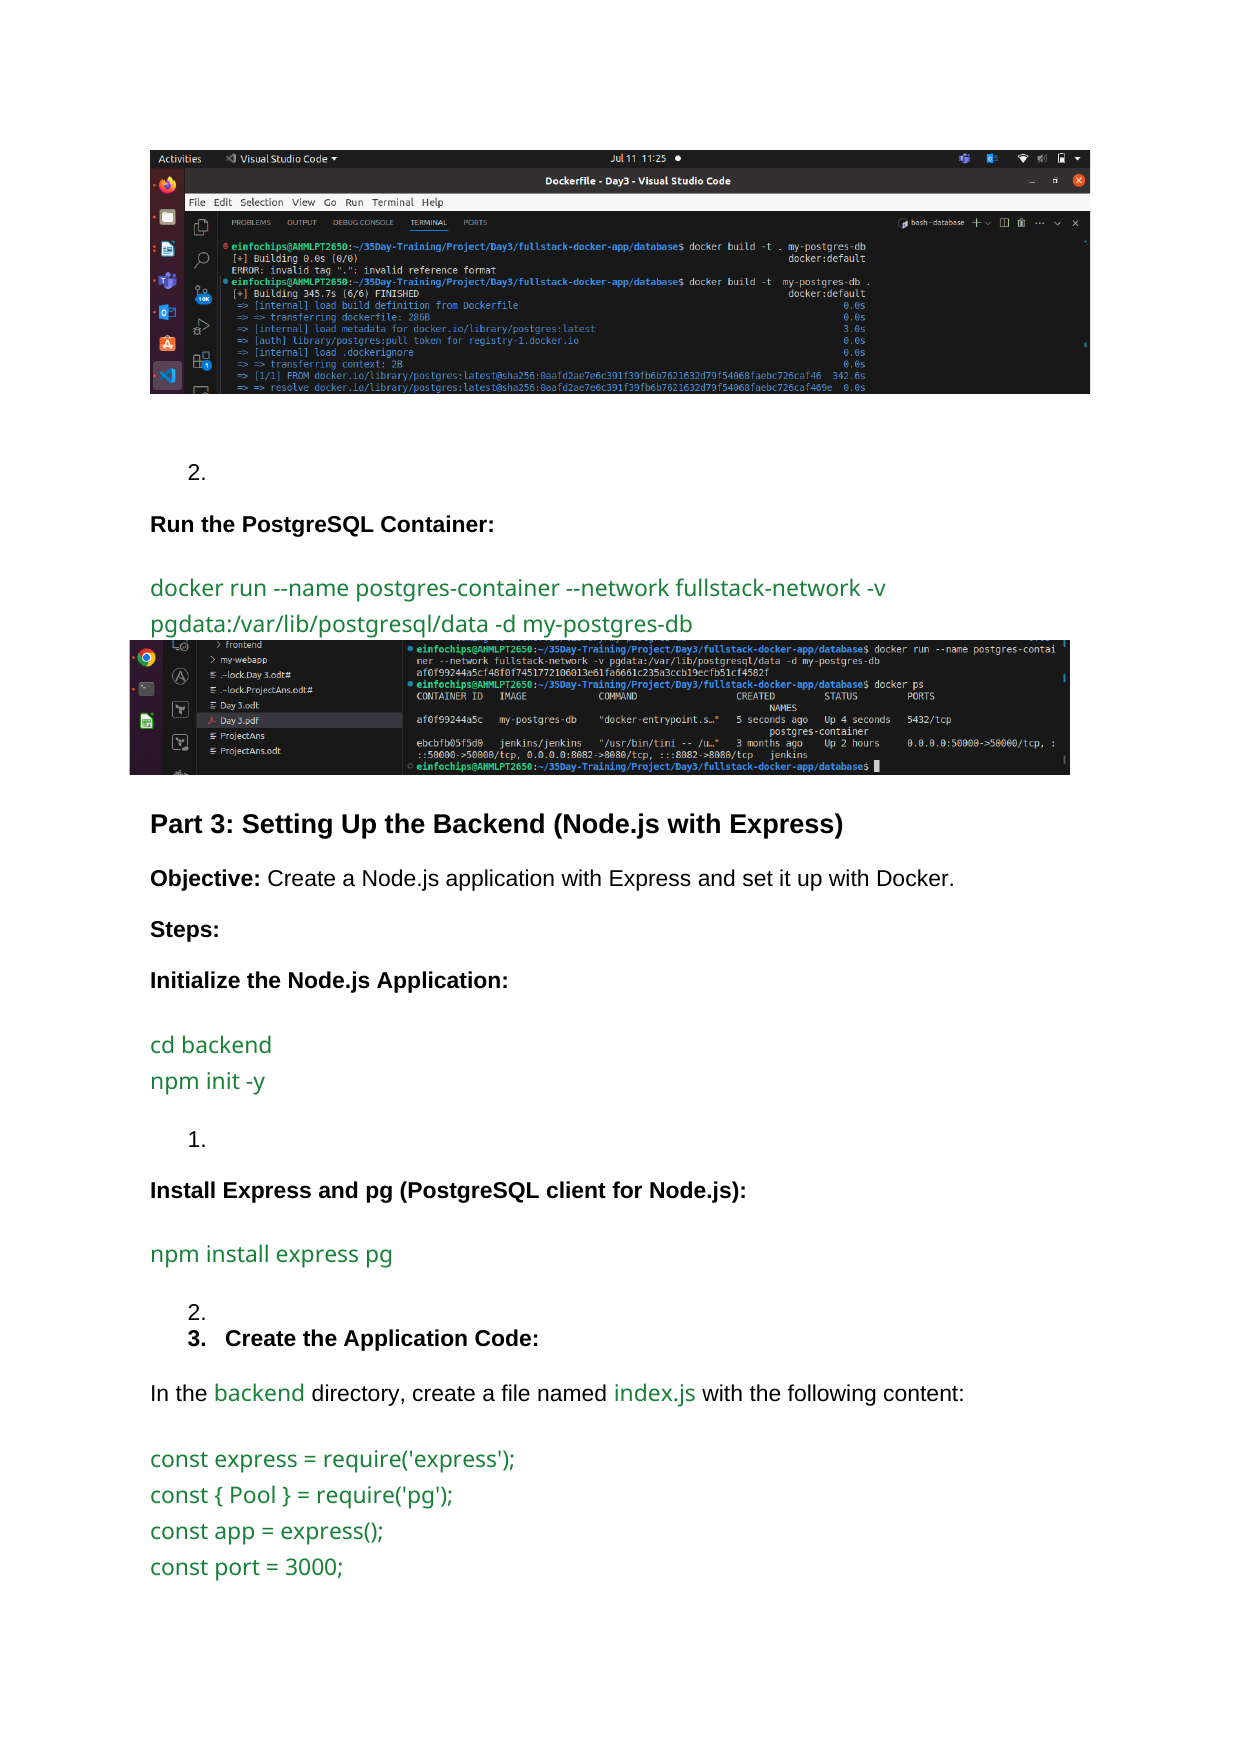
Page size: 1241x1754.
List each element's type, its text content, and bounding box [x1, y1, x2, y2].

text Run the PostgreSQL Container: docker run --name postgres-container --network fullstack-network -v pgdata:/var/lib/postgresql/data -d my-postgres-db [150, 511, 1090, 639]
text const app = express(); [150, 1515, 1090, 1546]
list Create the Application Code: [187, 1325, 1090, 1352]
subtitle Part 3: Setting Up the Backend (Node.js with Express) [150, 673, 1090, 840]
text const { Pool } = require('pg'); [150, 1479, 1090, 1510]
text Steps: [150, 916, 1090, 942]
text const port = 3000; [150, 1551, 1090, 1582]
text npm init -y [150, 1064, 1090, 1096]
text In the backend directory, create a file named index.js with the following content: const express = require('express'); [150, 1377, 1090, 1474]
text Initialize the Node.js Application: cd backend [150, 967, 1090, 1060]
text Install Express and pg (PostgreSQL client for Node.js): npm install express pg [150, 1177, 1090, 1269]
picture [150, 150, 1091, 394]
text Objective: Create a Node.js application with Express and set it up with Docker. [150, 865, 1090, 891]
picture [129, 640, 1070, 775]
